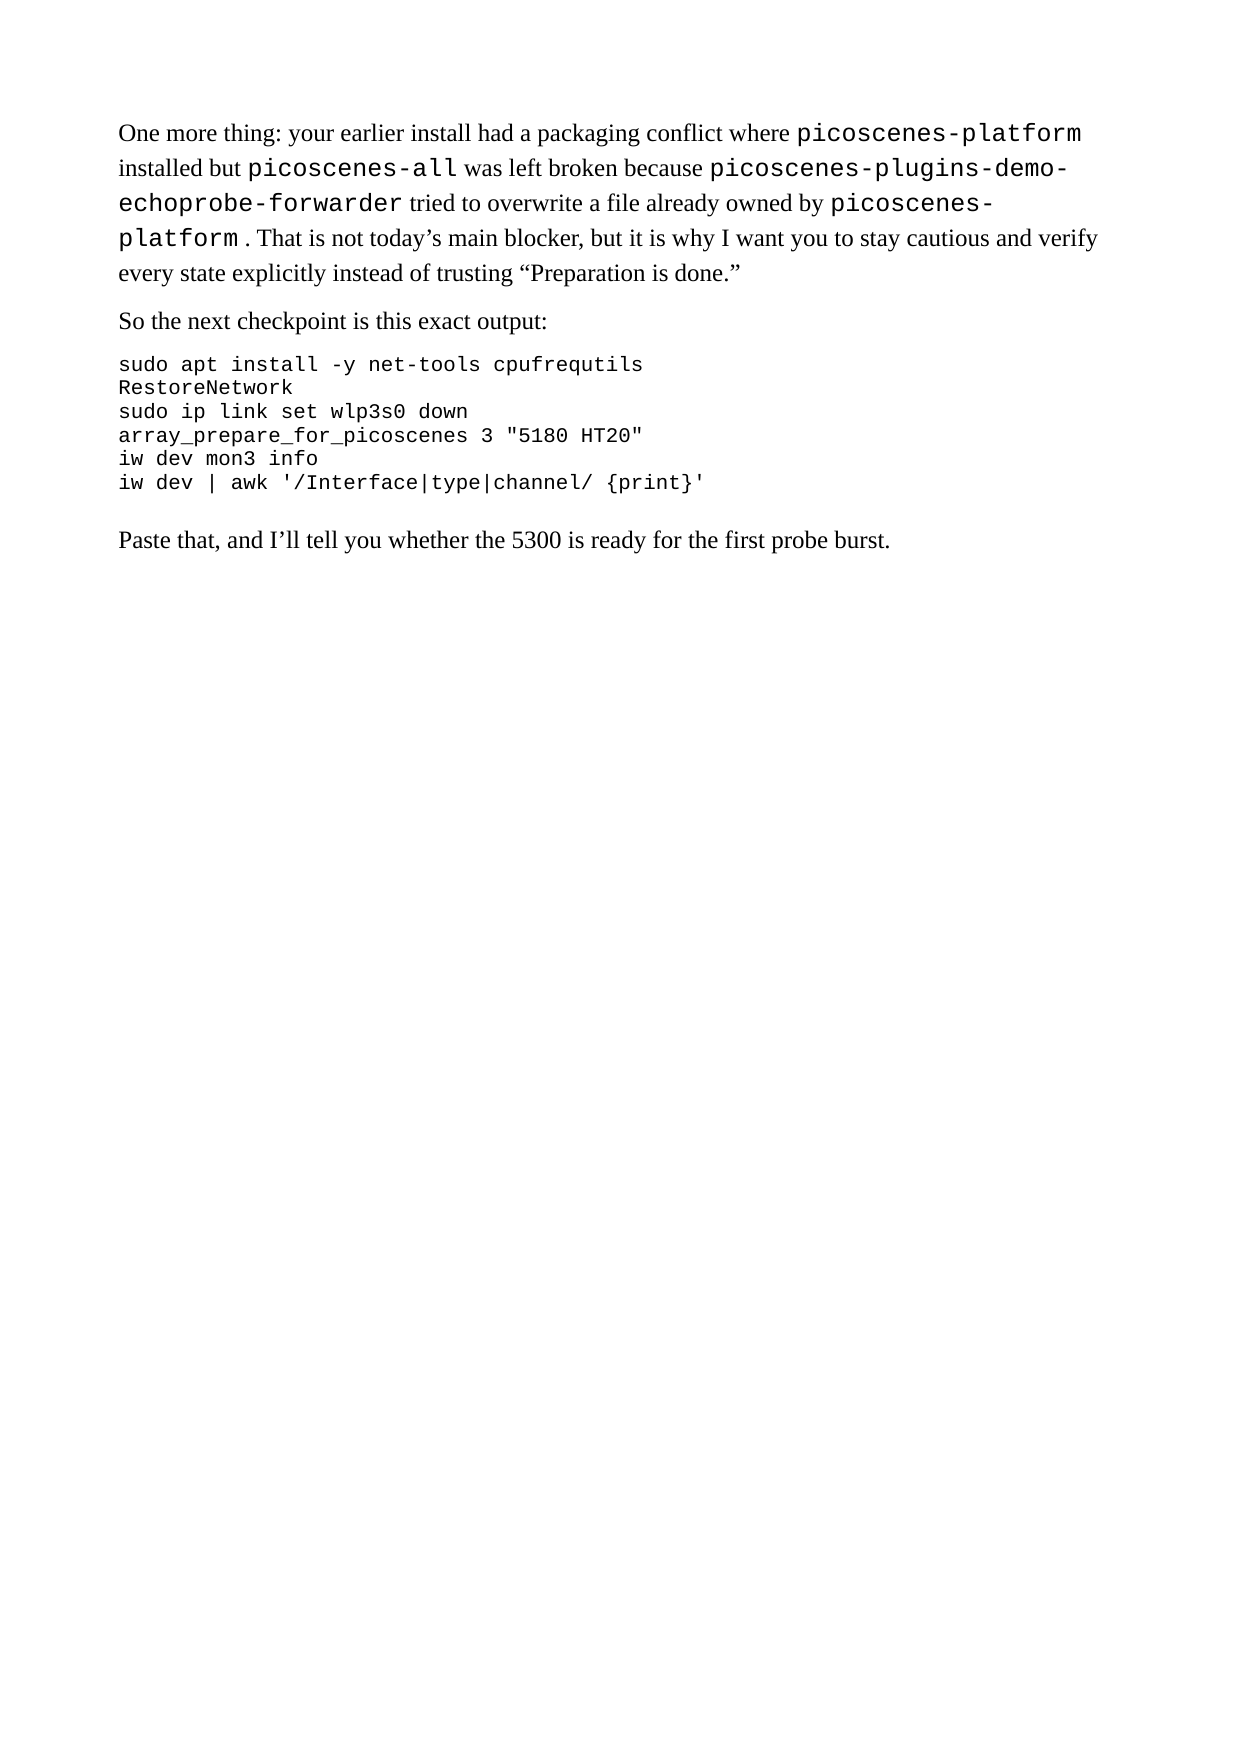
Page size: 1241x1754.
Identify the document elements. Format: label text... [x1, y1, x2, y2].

text array_prepare_for_picoscenes 3 "5180 HT20" [118, 425, 1122, 448]
text One more thing: your earlier install had a packaging conflict where picoscenes-platform installed but picoscenes-all was left broken because picoscenes-plugins-demo-echoprobe-forwarder tried to overwrite a file already owned by picoscenes-platform . That is not today’s main blocker, but it is why I want you to stay cautious and verify every state explicitly instead of trusting “Preparation is done.” [118, 118, 1122, 287]
text sudo ip link set wlp3s0 down [118, 401, 1122, 425]
text RestoreNetwork [118, 377, 1122, 401]
text sudo apt install -y net-tools cpufrequtils [118, 354, 1122, 377]
text So the next checkpoint is this exact output: [118, 306, 1122, 335]
text Paste that, and I’ll tell you whether the 5300 is ready for the first probe burst. [118, 525, 1122, 554]
text iw dev | awk '/Interface|type|channel/ {print}' [118, 472, 1122, 496]
text iw dev mon3 info [118, 448, 1122, 472]
